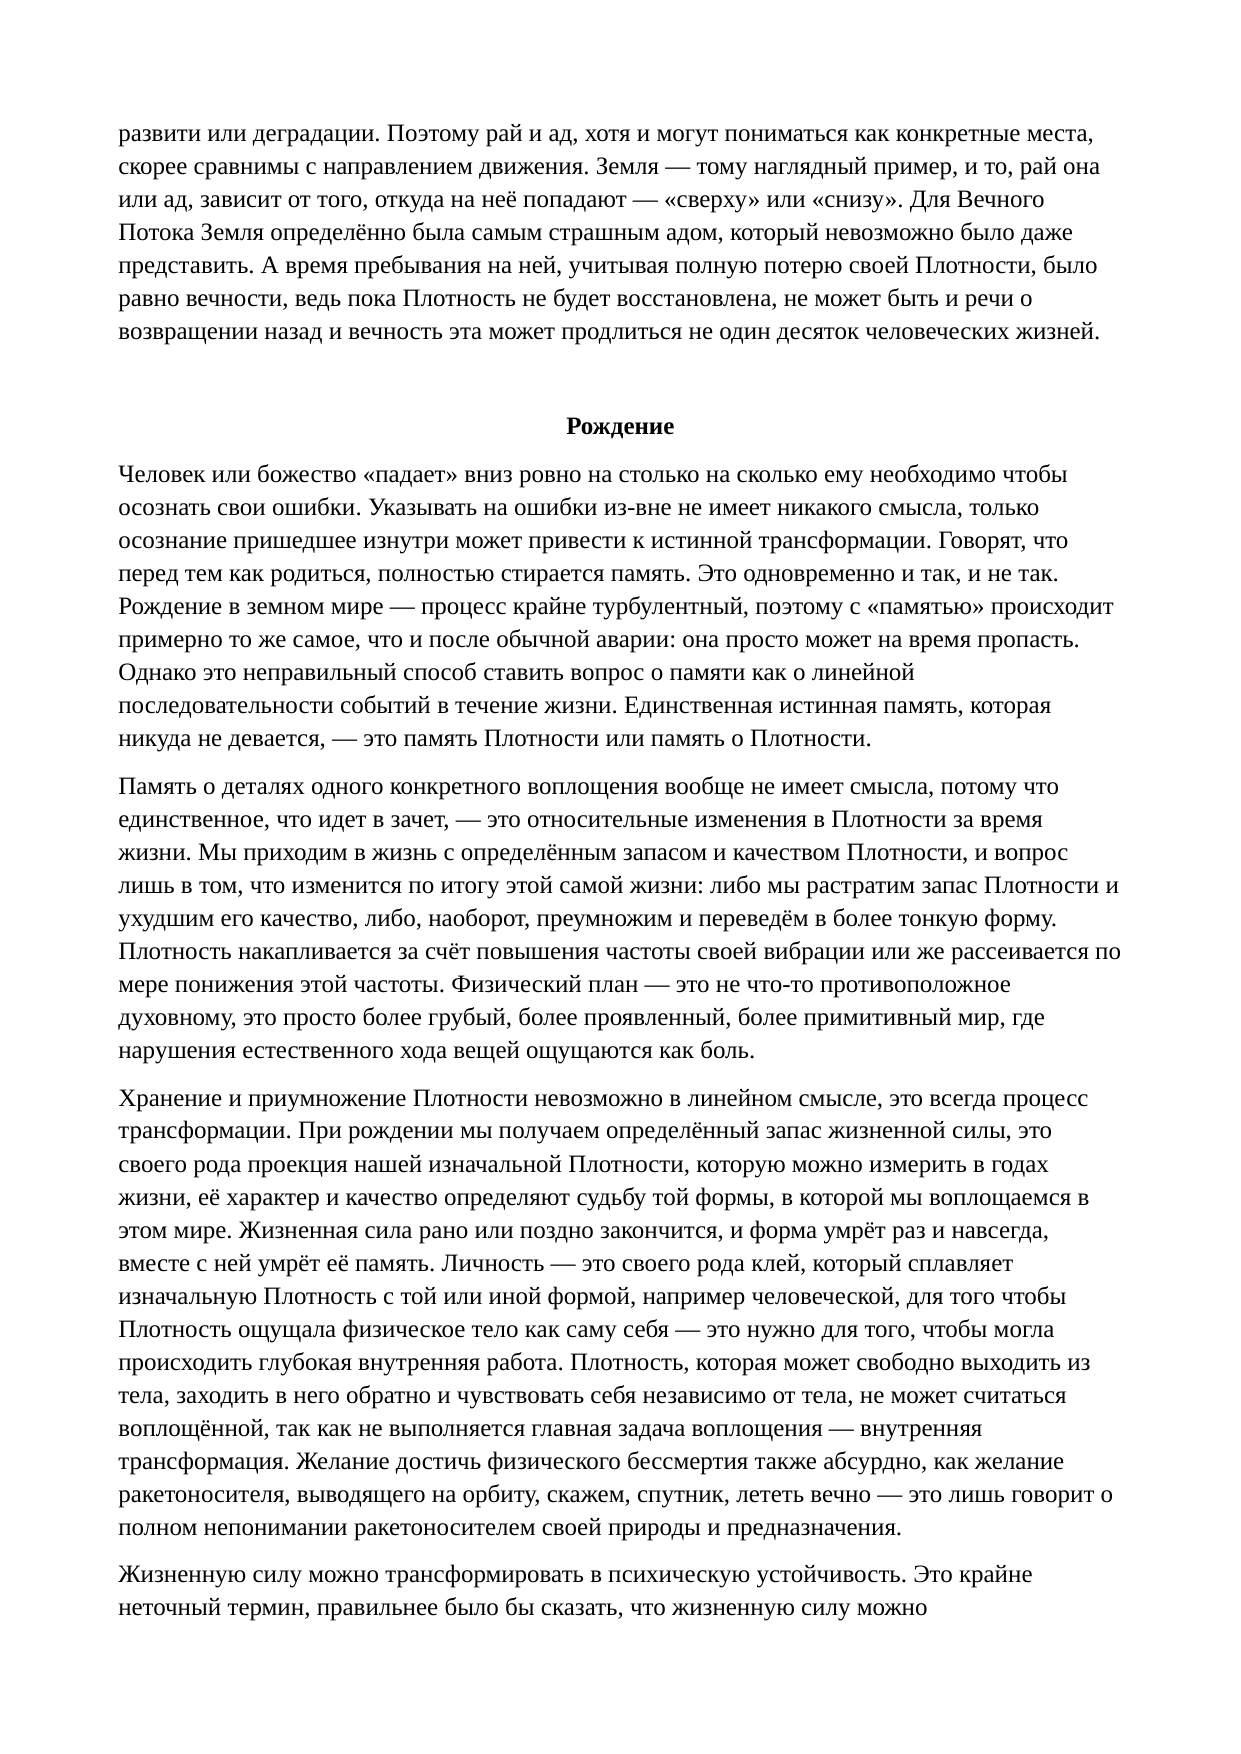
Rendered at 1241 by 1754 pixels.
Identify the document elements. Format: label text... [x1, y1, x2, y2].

text Память о деталях одного конкретного воплощения вообще не имеет смысла, потому что единственное, что идет в зачет, — это относительные изменения в Плотности за время жизни. Мы приходим в жизнь с определённым запасом и качеством Плотности, и вопрос лишь в том, что изменится по итогу этой самой жизни: либо мы растратим запас Плотности и ухудшим его качество, либо, наоборот, преумножим и переведём в более тонкую форму. Плотность накапливается за счёт повышения частоты своей вибрации или же рассеивается по мере понижения этой частоты. Физический план — это не что-то противоположное духовному, это просто более грубый, более проявленный, более примитивный мир, где нарушения естественного хода вещей ощущаются как боль. [118, 771, 1122, 1064]
text Хранение и приумножение Плотности невозможно в линейном смысле, это всегда процесс трансформации. При рождении мы получаем определённый запас жизненной силы, это своего рода проекция нашей изначальной Плотности, которую можно измерить в годах жизни, её характер и качество определяют судьбу той формы, в которой мы воплощаемся в этом мире. Жизненная сила рано или поздно закончится, и форма умрёт раз и навсегда, вместе с ней умрёт её память. Личность — это своего рода клей, который сплавляет изначальную Плотность с той или иной формой, например человеческой, для того чтобы Плотность ощущала физическое тело как саму себя — это нужно для того, чтобы могла происходить глубокая внутренняя работа. Плотность, которая может свободно выходить из тела, заходить в него обратно и чувствовать себя независимо от тела, не может считаться воплощённой, так как не выполняется главная задача воплощения — внутренняя трансформация. Желание достичь физического бессмертия также абсурдно, как желание ракетоносителя, выводящего на орбиту, скажем, спутник, лететь вечно — это лишь говорит о полном непонимании ракетоносителем своей природы и предназначения. [118, 1083, 1122, 1541]
text Человек или божество «падает» вниз ровно на столько на сколько ему необходимо чтобы осознать свои ошибки. Указывать на ошибки из-вне не имеет никакого смысла, только осознание пришедшее изнутри может привести к истинной трансформации. Говорят, что перед тем как родиться, полностью стирается память. Это одновременно и так, и не так. Рождение в земном мире — процесс крайне турбулентный, поэтому с «памятью» происходит примерно то же самое, что и после обычной аварии: она просто может на время пропасть. Однако это неправильный способ ставить вопрос о памяти как о линейной последовательности событий в течение жизни. Единственная истинная память, которая никуда не девается, — это память Плотности или память о Плотности. [118, 459, 1122, 752]
text Рождение [118, 411, 1122, 440]
text развити или деградации. Поэтому рай и ад, хотя и могут пониматься как конкретные места, скорее сравнимы с направлением движения. Земля — тому наглядный пример, и то, рай она или ад, зависит от того, откуда на неё попадают — «сверху» или «снизу». Для Вечного Потока Земля определённо была самым страшным адом, который невозможно было даже представить. А время пребывания на ней, учитывая полную потерю своей Плотности, было равно вечности, ведь пока Плотность не будет восстановлена, не может быть и речи о возвращении назад и вечность эта может продлиться не один десяток человеческих жизней. [118, 118, 1122, 345]
text Жизненную силу можно трансформировать в психическую устойчивость. Это крайне неточный термин, правильнее было бы сказать, что жизненную силу можно [118, 1559, 1122, 1621]
